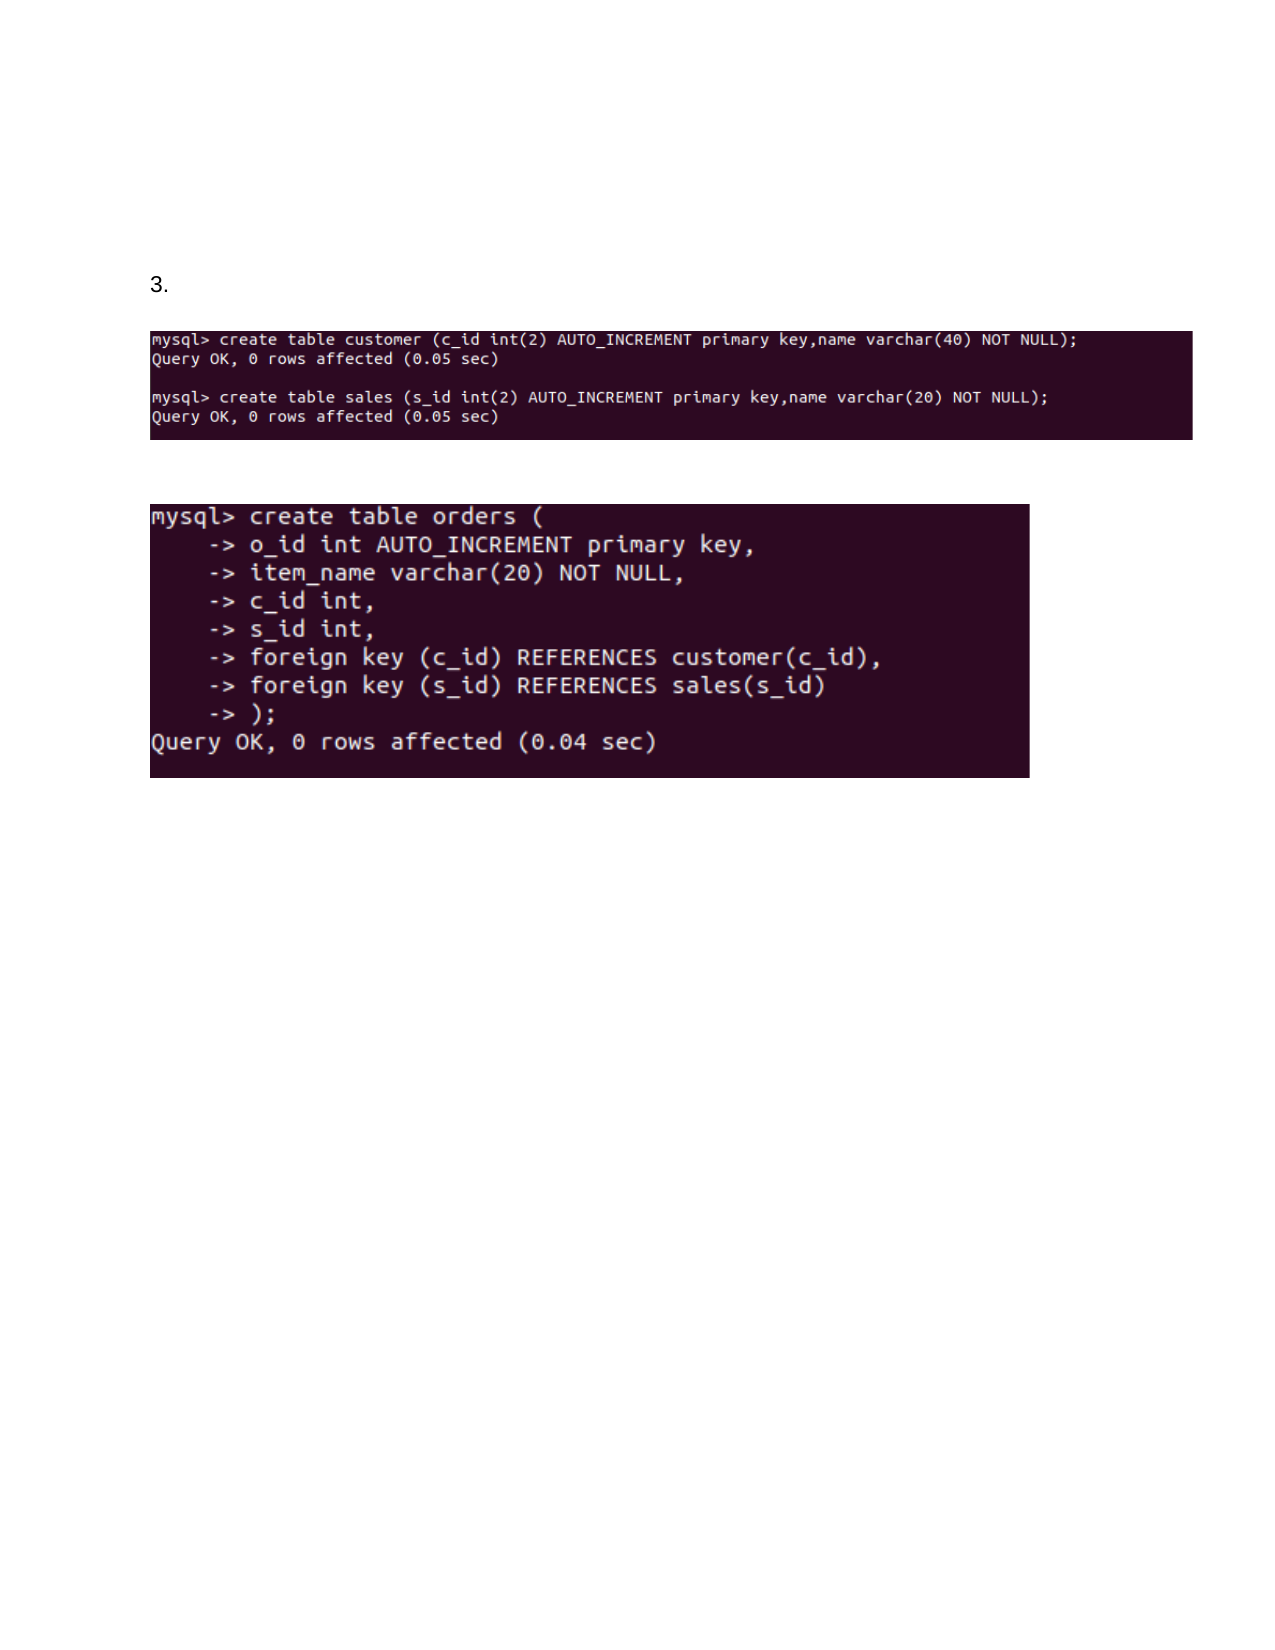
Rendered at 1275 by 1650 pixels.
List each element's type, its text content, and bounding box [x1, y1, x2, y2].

text 3. [150, 271, 1125, 297]
picture [150, 504, 1030, 778]
picture [150, 331, 1193, 440]
